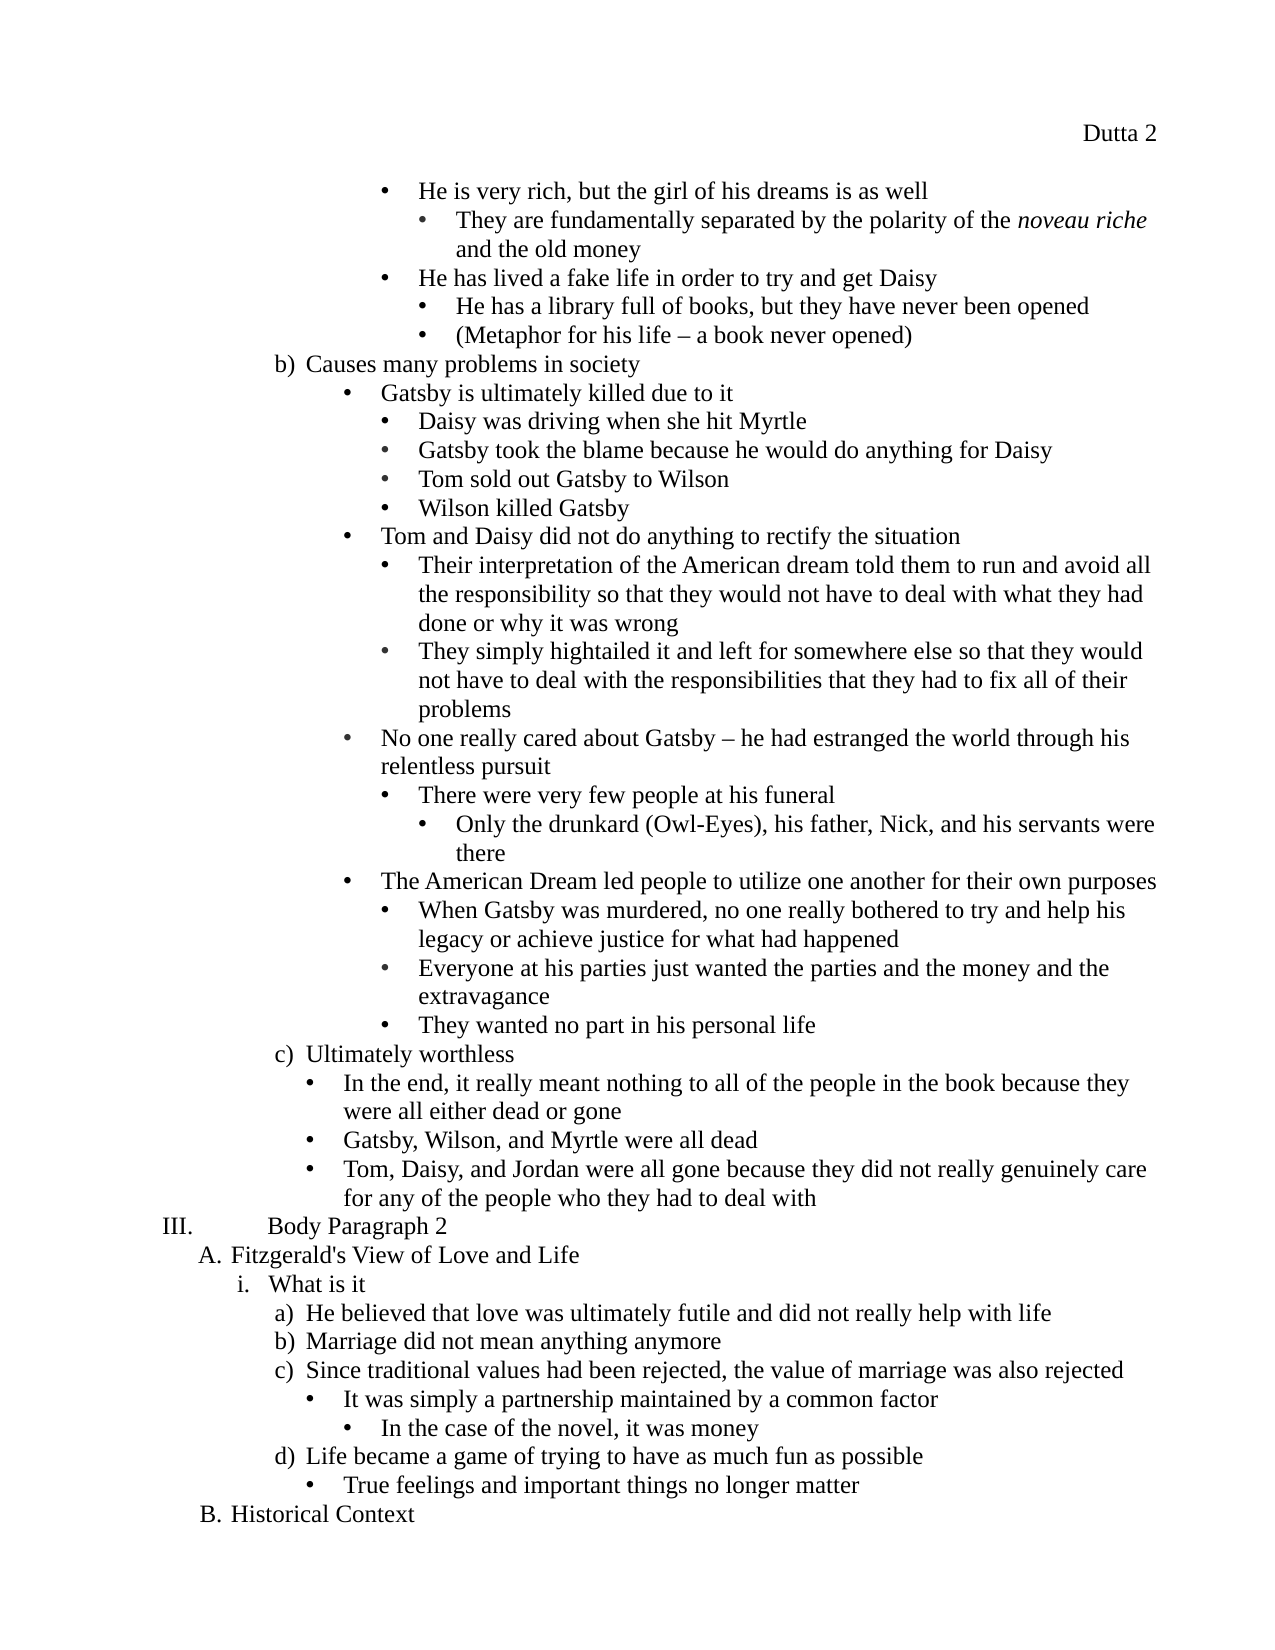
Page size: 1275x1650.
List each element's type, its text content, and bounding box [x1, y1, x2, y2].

list Life became a game of trying to have as much fun as possible [268, 1441, 1157, 1470]
list They are fundamentally separated by the polarity of the noveau riche and the old money [418, 205, 1157, 263]
list Historical Context [193, 1499, 1157, 1528]
list Gatsby took the blame because he would do anything for Daisy [381, 435, 1157, 464]
list In the end, it really meant nothing to all of the people in the book because they were all either dead or gone [306, 1068, 1157, 1125]
list When Gatsby was murdered, no one really bothered to try and help his legacy or achieve justice for what had happened [381, 895, 1157, 953]
list Fitzgerald's View of Love and Life [193, 1240, 1157, 1269]
list The American Dream led people to utilize one another for their own purposes [343, 866, 1157, 895]
list Tom sold out Gatsby to Wilson [381, 464, 1157, 493]
list He has a library full of books, but they have never been opened [418, 291, 1157, 320]
list Everyone at his parties just wanted the parties and the money and the extravagance [381, 953, 1157, 1010]
list Body Paragraph 2 [156, 1211, 1157, 1240]
list Wilson killed Gatsby [381, 493, 1157, 521]
list He believed that love was ultimately futile and did not really help with life [268, 1298, 1157, 1326]
list True feelings and important things no longer matter [306, 1470, 1157, 1499]
list He has lived a fake life in order to try and get Daisy [381, 263, 1157, 291]
list They wanted no part in his personal life [381, 1010, 1157, 1039]
list Ultimately worthless [268, 1039, 1157, 1068]
list Daisy was driving when she hit Myrtle [381, 406, 1157, 435]
list Gatsby, Wilson, and Myrtle were all dead [306, 1125, 1157, 1154]
list Since traditional values had been rejected, the value of marriage was also rejected [268, 1355, 1157, 1384]
list Tom and Daisy did not do anything to rectify the situation [343, 521, 1157, 550]
list No one really cared about Gatsby – he had estranged the world through his relentless pursuit [343, 723, 1157, 780]
list (Metaphor for his life – a book never opened) [418, 320, 1157, 349]
list There were very few people at his funeral [381, 780, 1157, 809]
list Tom, Daisy, and Jordan were all gone because they did not really genuinely care for any of the people who they had to deal with [306, 1154, 1157, 1211]
list They simply hightailed it and left for somewhere else so that they would not have to deal with the responsibilities that they had to fix all of their problems [381, 636, 1157, 723]
list He is very rich, but the girl of his dreams is as well [381, 176, 1157, 205]
list It was simply a partnership maintained by a common factor [306, 1384, 1157, 1413]
list Causes many problems in society [268, 349, 1157, 378]
list Their interpretation of the American dream told them to run and avoid all the responsibility so that they would not have to deal with what they had done or why it was wrong [381, 550, 1157, 636]
list Marriage did not mean anything anymore [268, 1326, 1157, 1355]
list What is it [231, 1269, 1157, 1298]
list In the case of the novel, it was money [343, 1413, 1157, 1441]
list Gatsby is ultimately killed due to it [343, 378, 1157, 406]
list Only the drunkard (Owl-Eyes), his father, Nick, and his servants were there [418, 809, 1157, 866]
